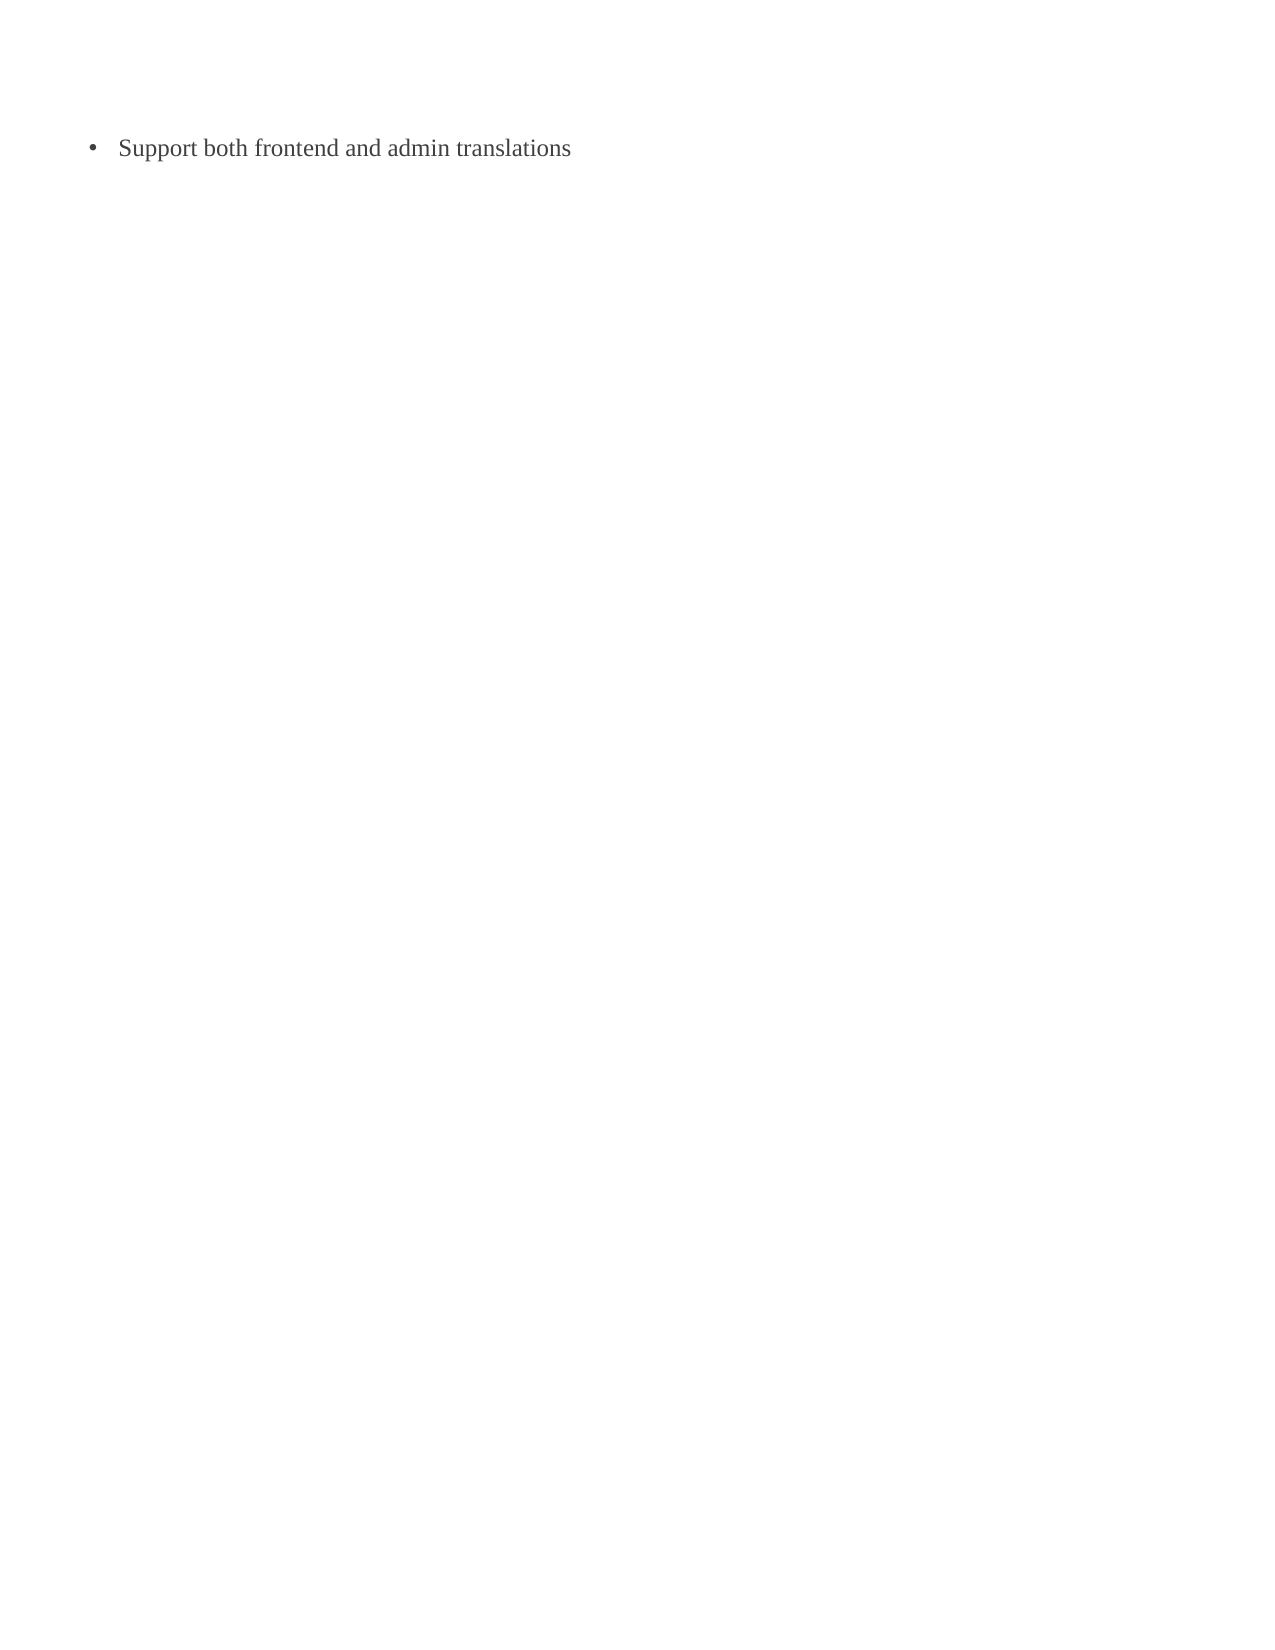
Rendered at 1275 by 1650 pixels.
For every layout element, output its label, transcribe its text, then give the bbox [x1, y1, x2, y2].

list Support both frontend and admin translations [118, 118, 1157, 162]
